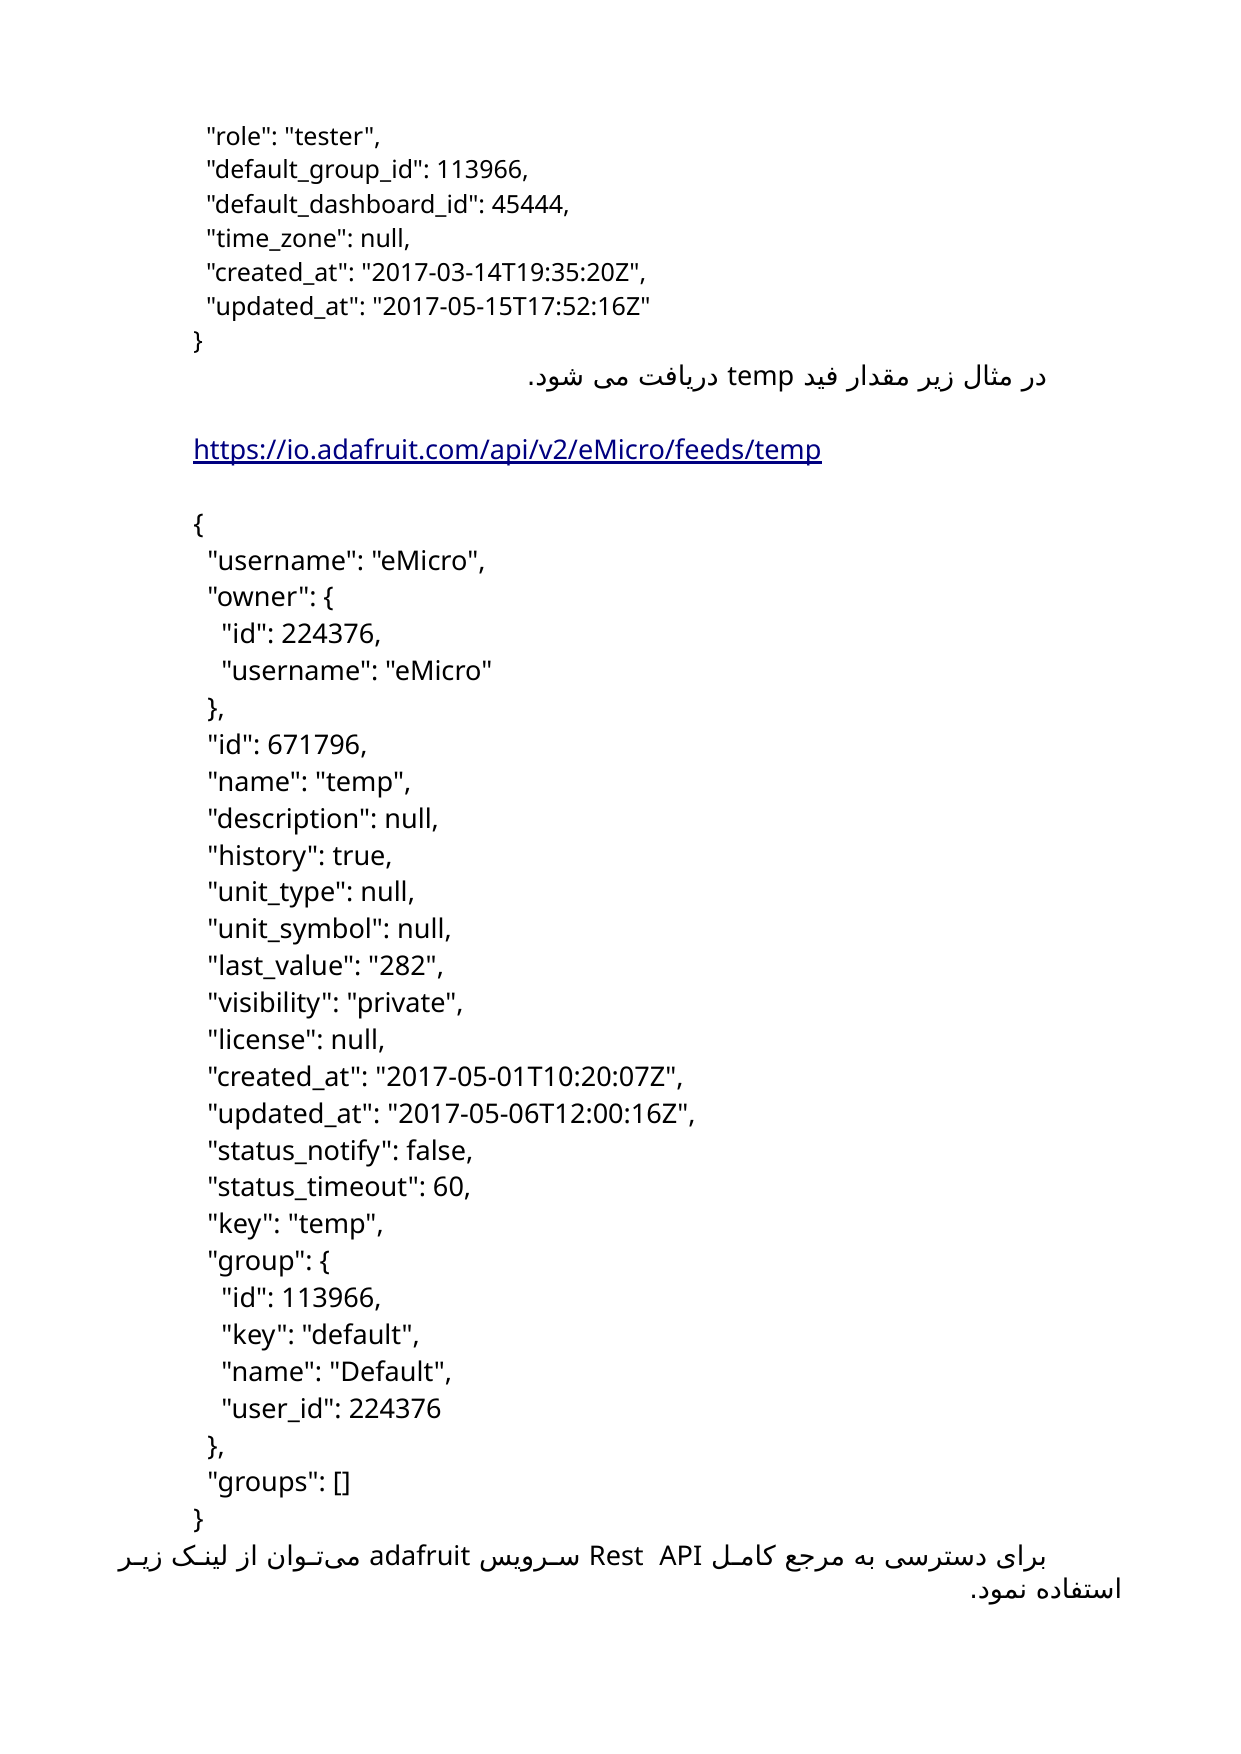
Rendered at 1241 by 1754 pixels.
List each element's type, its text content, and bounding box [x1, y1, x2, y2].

text "visibility": "private", [118, 983, 1122, 1020]
text "id": 113966, [118, 1278, 1122, 1315]
text "role": "tester", [118, 118, 1122, 152]
text "time_zone": null, [118, 220, 1122, 254]
text } [118, 322, 1122, 357]
text "unit_type": null, [118, 873, 1122, 910]
text } [118, 1500, 1122, 1537]
text "name": "temp", [118, 762, 1122, 799]
text "name": "Default", [118, 1352, 1122, 1389]
text "username": "eMicro", [118, 541, 1122, 578]
text در مثال زیر مقدار فید temp دریافت می شود. [118, 357, 1122, 393]
text "default_group_id": 113966, [118, 152, 1122, 186]
text "group": { [118, 1242, 1122, 1278]
text "key": "temp", [118, 1205, 1122, 1242]
text "created_at": "2017-05-01T10:20:07Z", [118, 1057, 1122, 1094]
text "license": null, [118, 1020, 1122, 1057]
text "created_at": "2017-03-14T19:35:20Z", [118, 254, 1122, 288]
text }, [118, 688, 1122, 725]
text }, [118, 1426, 1122, 1463]
text { [118, 504, 1122, 541]
text "default_dashboard_id": 45444, [118, 186, 1122, 220]
text "username": "eMicro" [118, 652, 1122, 688]
text https://io.adafruit.com/api/v2/eMicro/feeds/temp [118, 430, 1122, 467]
text "history": true, [118, 836, 1122, 873]
text "updated_at": "2017-05-15T17:52:16Z" [118, 288, 1122, 322]
text "description": null, [118, 799, 1122, 836]
text "id": 671796, [118, 725, 1122, 762]
text "key": "default", [118, 1315, 1122, 1352]
text "status_timeout": 60, [118, 1168, 1122, 1205]
text "id": 224376, [118, 615, 1122, 652]
text "unit_symbol": null, [118, 910, 1122, 947]
text "owner": { [118, 578, 1122, 615]
text "groups": [] [118, 1463, 1122, 1500]
text "updated_at": "2017-05-06T12:00:16Z", [118, 1094, 1122, 1131]
text "last_value": "282", [118, 947, 1122, 983]
text "status_notify": false, [118, 1131, 1122, 1168]
text برای دسترسی به مرجع کامل Rest API سرویس adafruit می‌توان از لینک زیر استفاده نمود. [118, 1537, 1122, 1605]
text "user_id": 224376 [118, 1389, 1122, 1426]
